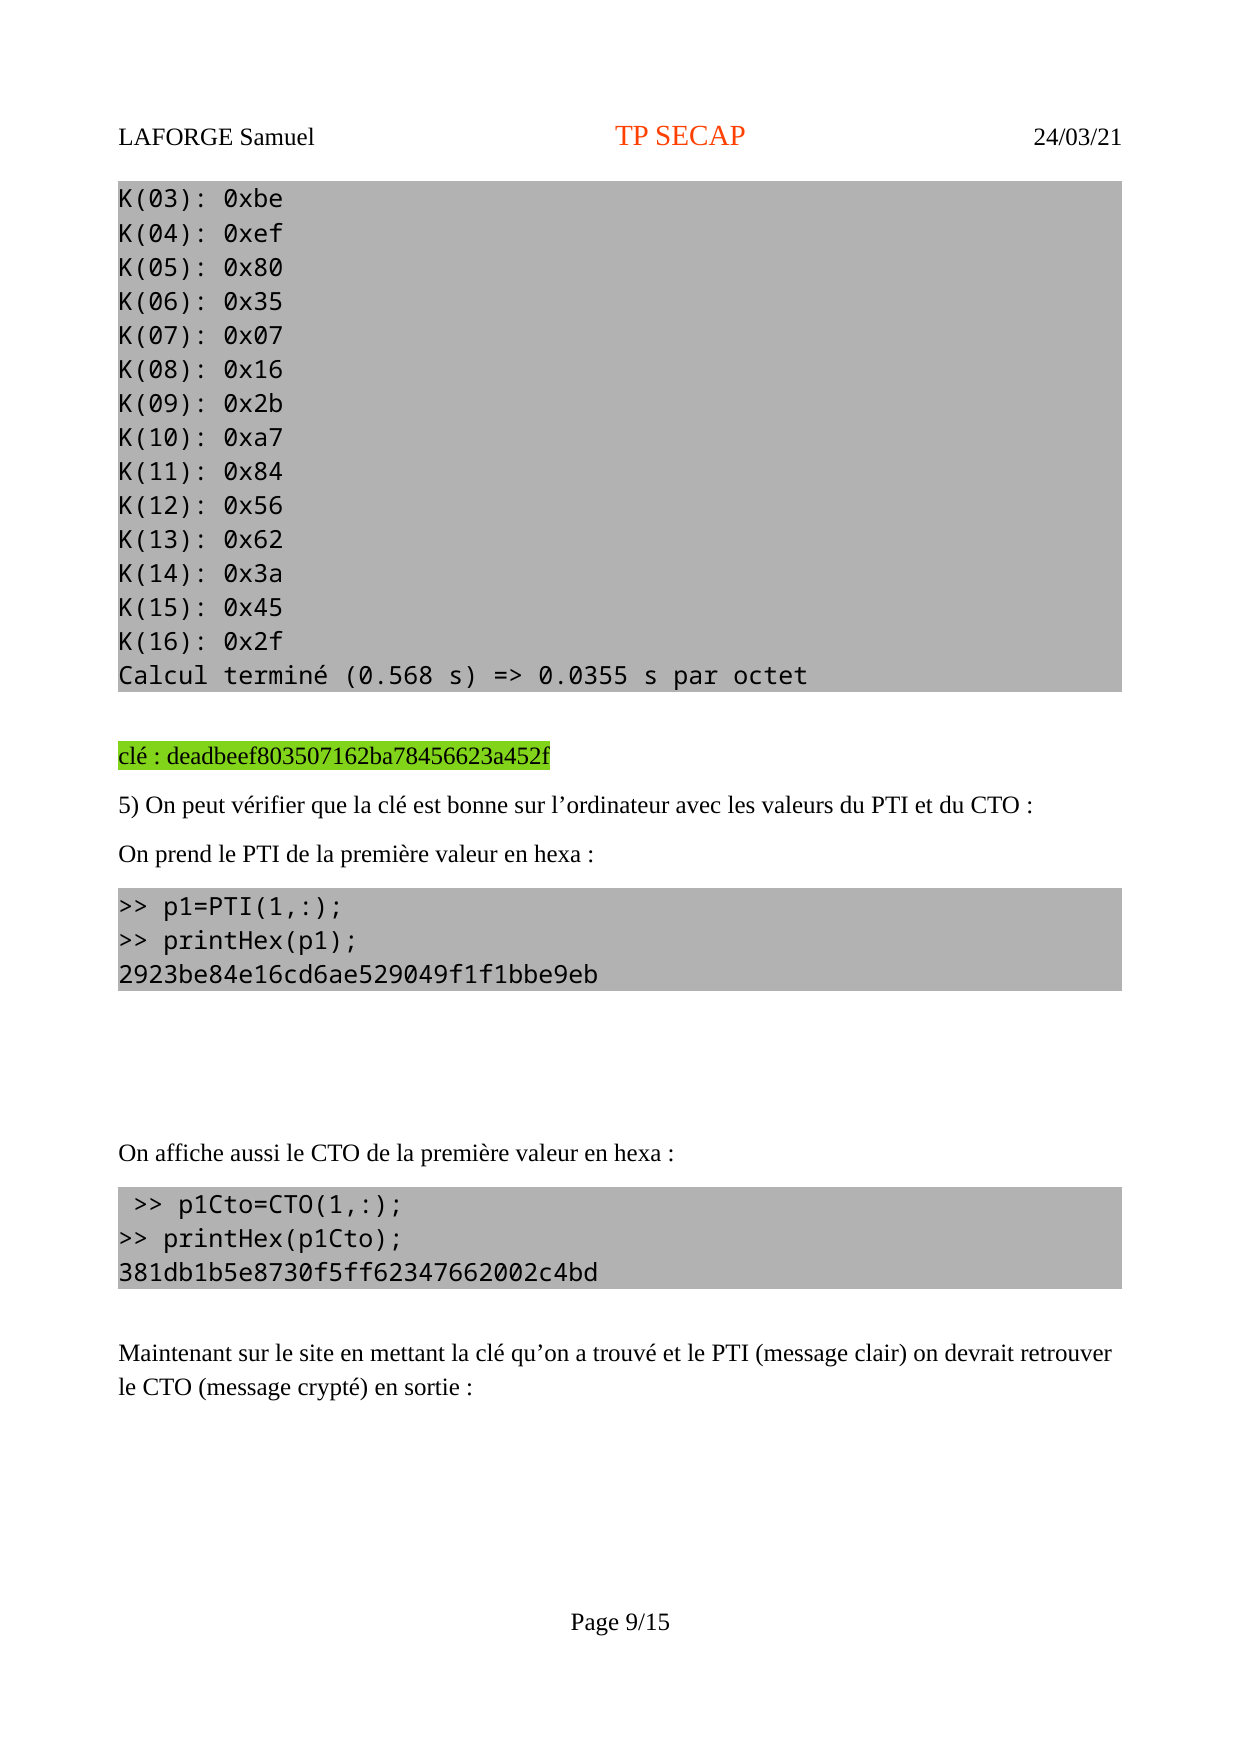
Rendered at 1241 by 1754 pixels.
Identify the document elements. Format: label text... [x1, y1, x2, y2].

text K(16): 0x2f [118, 624, 1122, 658]
text K(09): 0x2b [118, 386, 1122, 419]
text On prend le PTI de la première valeur en hexa : [118, 839, 1122, 868]
text K(03): 0xbe [118, 181, 1122, 215]
text >> p1=PTI(1,:); [118, 888, 1122, 922]
text clé : deadbeef803507162ba78456623a452f [118, 741, 1122, 770]
text 381db1b5e8730f5ff62347662002c4bd [118, 1255, 1122, 1289]
text K(06): 0x35 [118, 283, 1122, 317]
text K(07): 0x07 [118, 317, 1122, 351]
text K(14): 0x3a [118, 556, 1122, 590]
text On affiche aussi le CTO de la première valeur en hexa : [118, 1138, 1122, 1166]
text >> printHex(p1Cto); [118, 1221, 1122, 1255]
text K(08): 0x16 [118, 351, 1122, 386]
text K(10): 0xa7 [118, 419, 1122, 454]
text K(05): 0x80 [118, 249, 1122, 283]
text 2923be84e16cd6ae529049f1f1bbe9eb [118, 956, 1122, 991]
text >> p1Cto=CTO(1,:); [118, 1187, 1122, 1221]
text >> printHex(p1); [118, 922, 1122, 956]
text K(11): 0x84 [118, 454, 1122, 488]
text K(15): 0x45 [118, 590, 1122, 624]
text Maintenant sur le site en mettant la clé qu’on a trouvé et le PTI (message clair) on devrait retrouver le CTO (message crypté) en sortie : [118, 1338, 1122, 1401]
text K(12): 0x56 [118, 488, 1122, 522]
text Calcul terminé (0.568 s) => 0.0355 s par octet [118, 658, 1122, 692]
text K(04): 0xef [118, 215, 1122, 249]
text 5) On peut vérifier que la clé est bonne sur l’ordinateur avec les valeurs du PTI et du CTO : [118, 790, 1122, 819]
text K(13): 0x62 [118, 522, 1122, 556]
